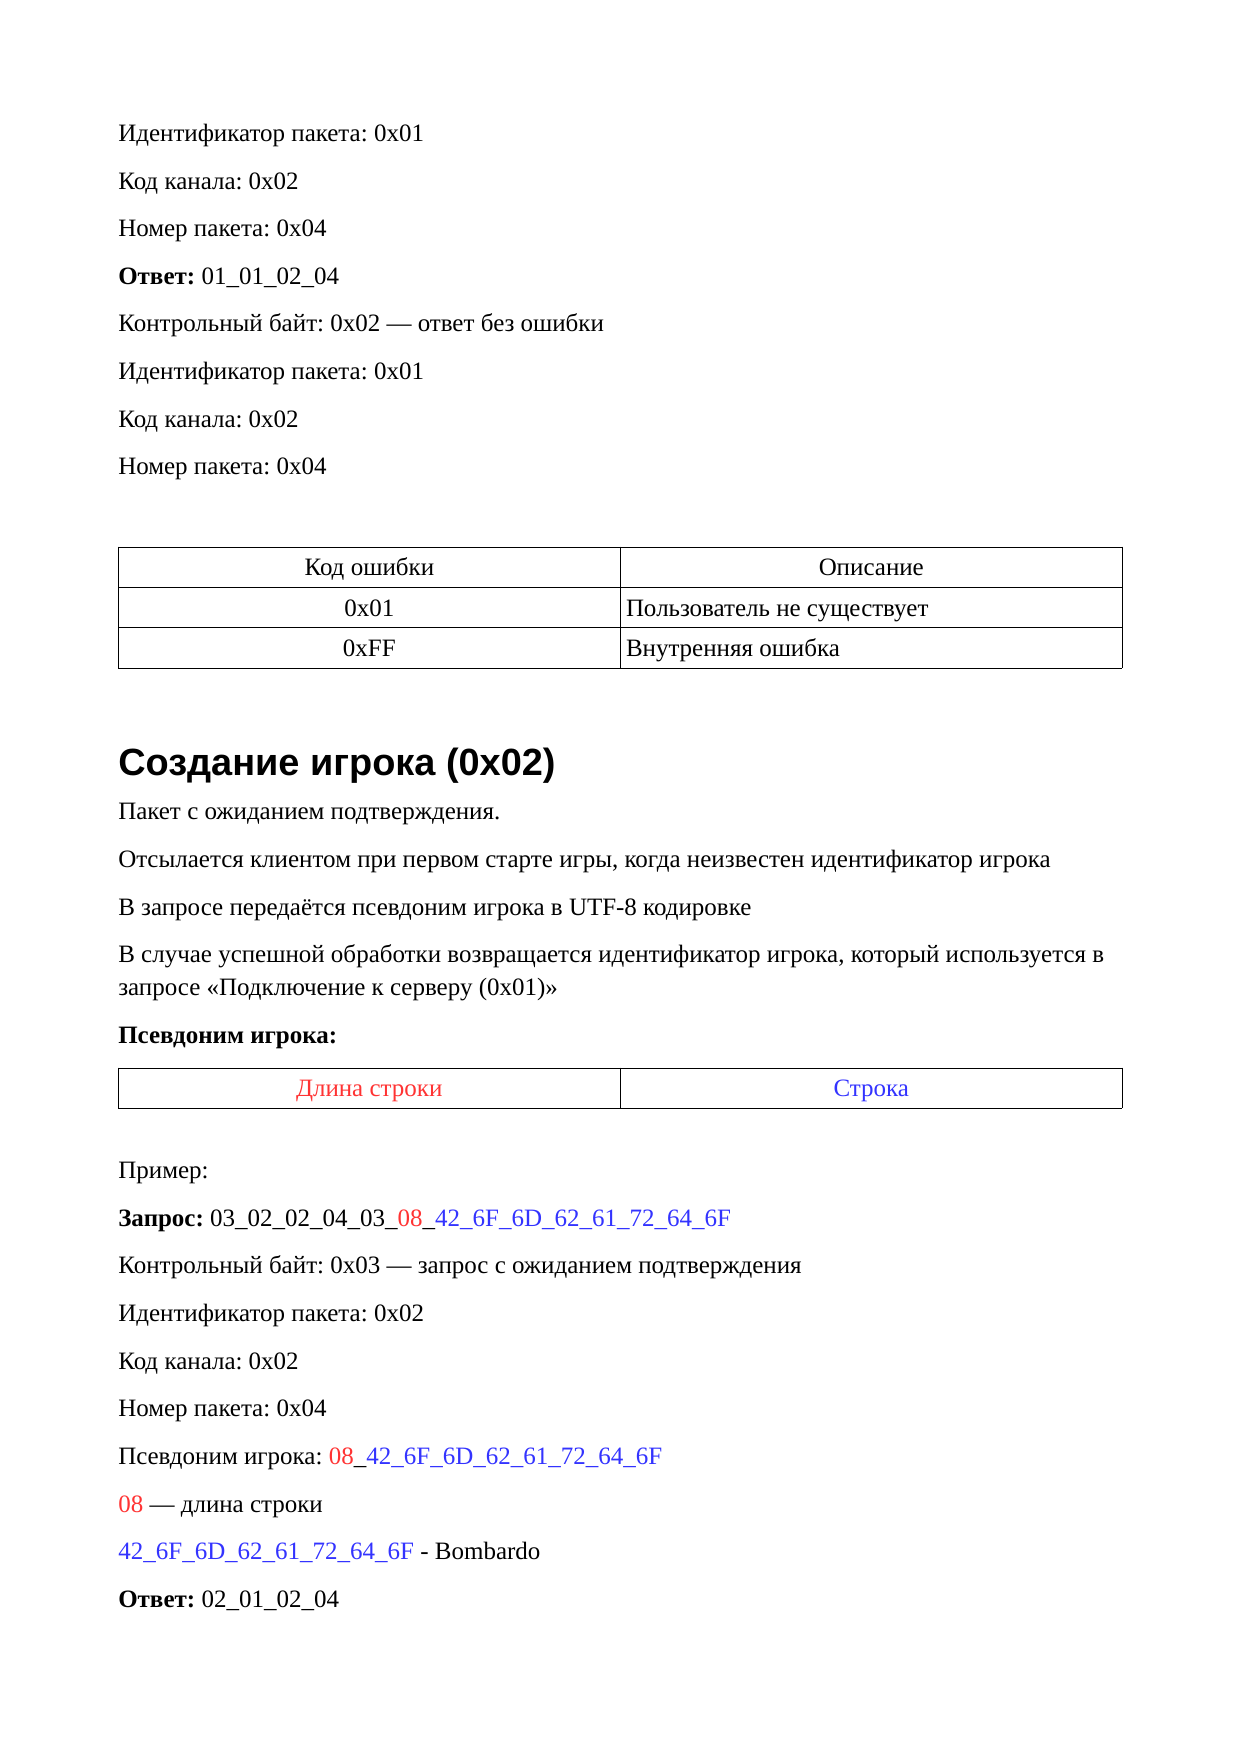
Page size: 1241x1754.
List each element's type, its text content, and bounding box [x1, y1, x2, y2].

text Запрос: 03_02_02_04_03_08_42_6F_6D_62_61_72_64_6F [118, 1203, 1122, 1232]
text Код канала: 0x02 [118, 166, 1122, 194]
text Контрольный байт: 0x03 — запрос с ожиданием подтверждения [118, 1251, 1122, 1279]
text Ответ: 01_01_02_04 [118, 261, 1122, 290]
table_header Описание [621, 548, 1122, 587]
text Контрольный байт: 0x02 — ответ без ошибки [118, 308, 1122, 337]
text Идентификатор пакета: 0x01 [118, 356, 1122, 385]
text Код канала: 0x02 [118, 1346, 1122, 1374]
text Псевдоним игрока: [118, 1020, 1122, 1048]
text Код канала: 0x02 [118, 404, 1122, 432]
text Номер пакета: 0x04 [118, 451, 1122, 480]
text В запросе передаётся псевдоним игрока в UTF-8 кодировке [118, 892, 1122, 920]
table_header Код ошибки [119, 548, 620, 587]
text Псевдоним игрока: 08_42_6F_6D_62_61_72_64_6F [118, 1441, 1122, 1470]
text Номер пакета: 0x04 [118, 213, 1122, 242]
table_cell 0xFF [119, 628, 620, 667]
text Пример: [118, 1155, 1122, 1184]
table_header Длина строки [119, 1069, 620, 1108]
table_header Строка [621, 1069, 1122, 1108]
text 08 — длина строки [118, 1489, 1122, 1517]
text В случае успешной обработки возвращается идентификатор игрока, который используется в запросе «Подключение к серверу (0x01)» [118, 939, 1122, 1001]
subtitle Создание игрока (0x02) [118, 740, 1122, 784]
text 42_6F_6D_62_61_72_64_6F - Bombardo [118, 1536, 1122, 1565]
text Пакет с ожиданием подтверждения. [118, 796, 1122, 825]
text Отсылается клиентом при первом старте игры, когда неизвестен идентификатор игрока [118, 844, 1122, 873]
text Идентификатор пакета: 0x02 [118, 1298, 1122, 1327]
text Ответ: 02_01_02_04 [118, 1584, 1122, 1613]
table_cell Пользователь не существует [621, 588, 1122, 627]
table_cell Внутренняя ошибка [621, 628, 1122, 667]
text Идентификатор пакета: 0x01 [118, 118, 1122, 147]
table_cell 0x01 [119, 588, 620, 627]
text Номер пакета: 0x04 [118, 1393, 1122, 1422]
